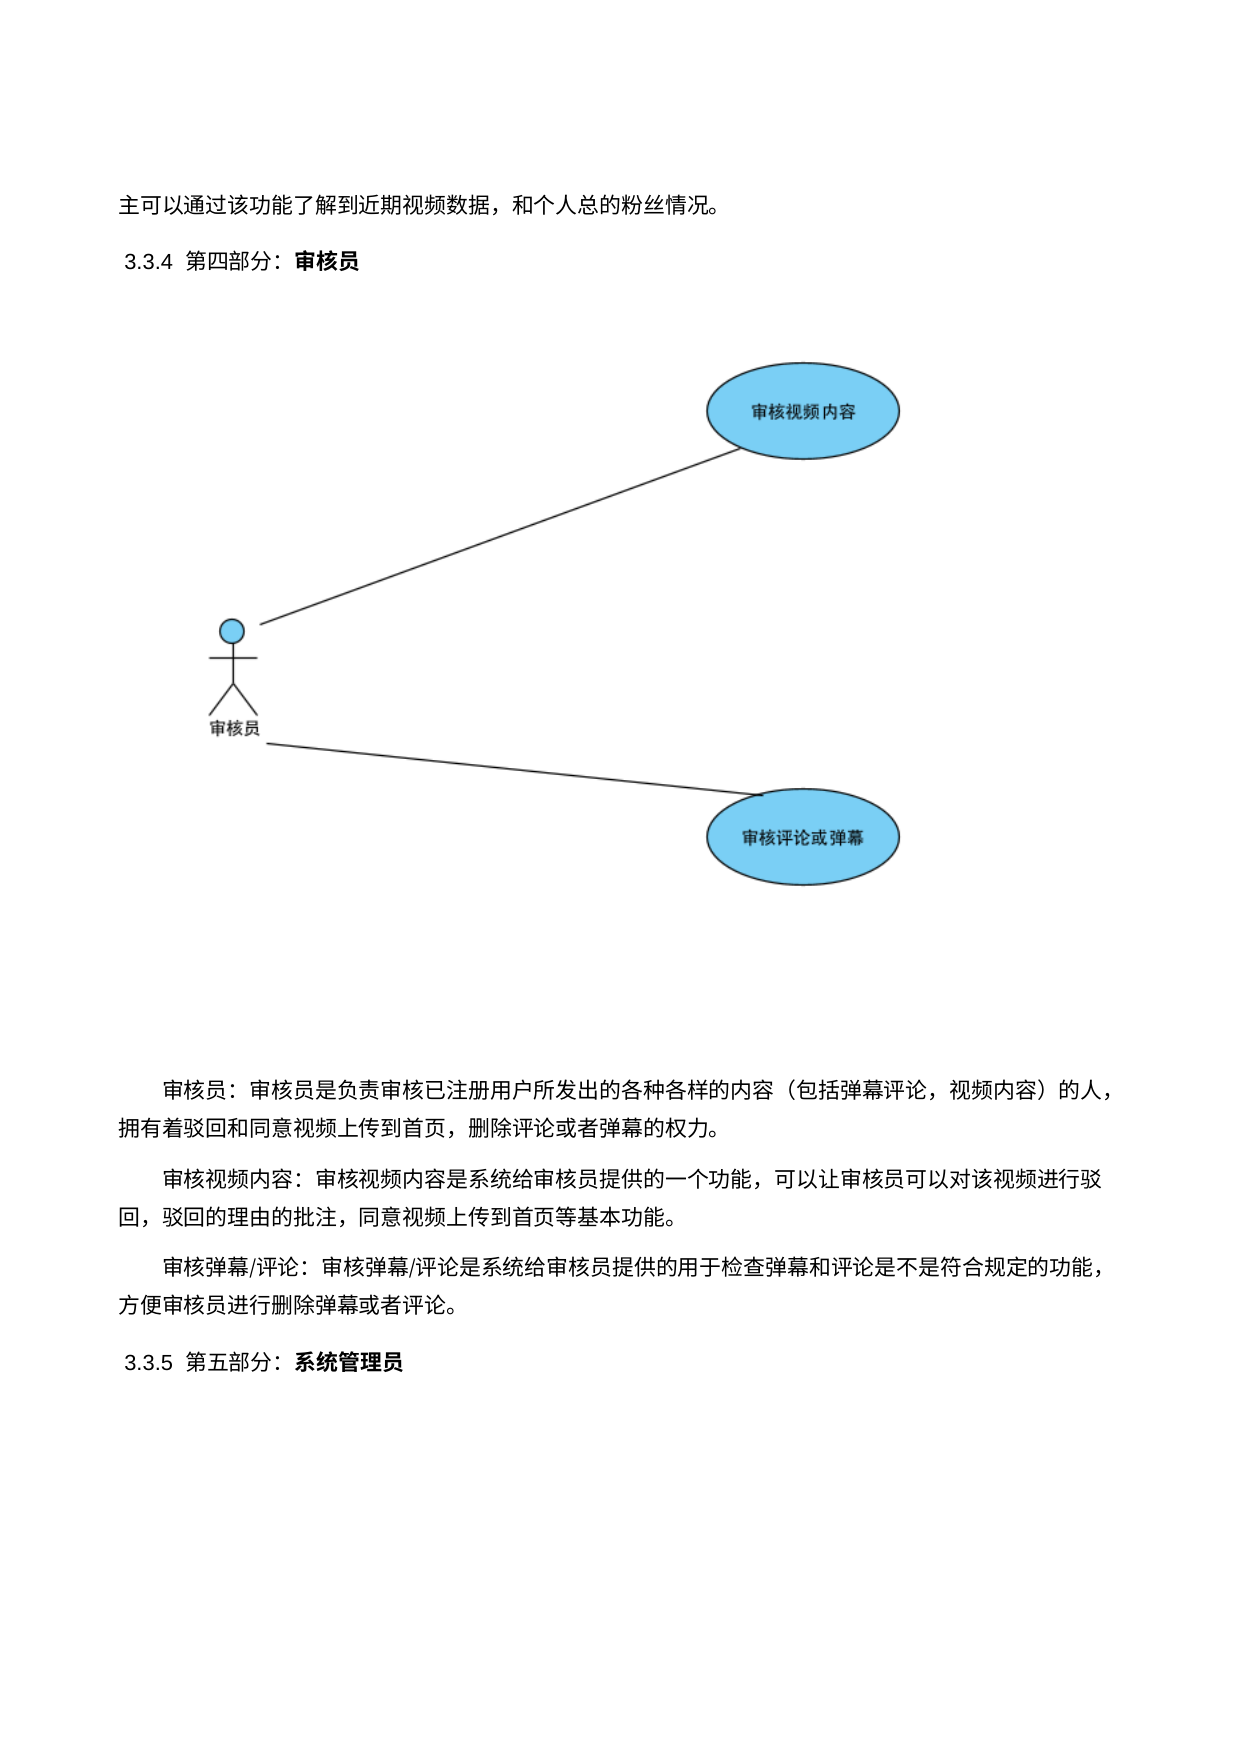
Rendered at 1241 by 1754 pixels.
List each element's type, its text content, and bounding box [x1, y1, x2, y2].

text 主可以通过该功能了解到近期视频数据，和个人总的粉丝情况。 [118, 188, 1122, 219]
subtitle 第四部分：审核员 [118, 244, 1122, 275]
subtitle 第五部分：系统管理员 [118, 1344, 1122, 1376]
text 审核员：审核员是负责审核已注册用户所发出的各种各样的内容（包括弹幕评论，视频内容）的人，拥有着驳回和同意视频上传到首页，删除评论或者弹幕的权力。 [118, 1073, 1122, 1142]
text 审核弹幕/评论：审核弹幕/评论是系统给审核员提供的用于检查弹幕和评论是不是符合规定的功能，方便审核员进行删除弹幕或者评论。 [118, 1250, 1122, 1320]
text 审核视频内容：审核视频内容是系统给审核员提供的一个功能，可以让审核员可以对该视频进行驳回，驳回的理由的批注，同意视频上传到首页等基本功能。 [118, 1162, 1122, 1231]
picture [118, 281, 1123, 1006]
